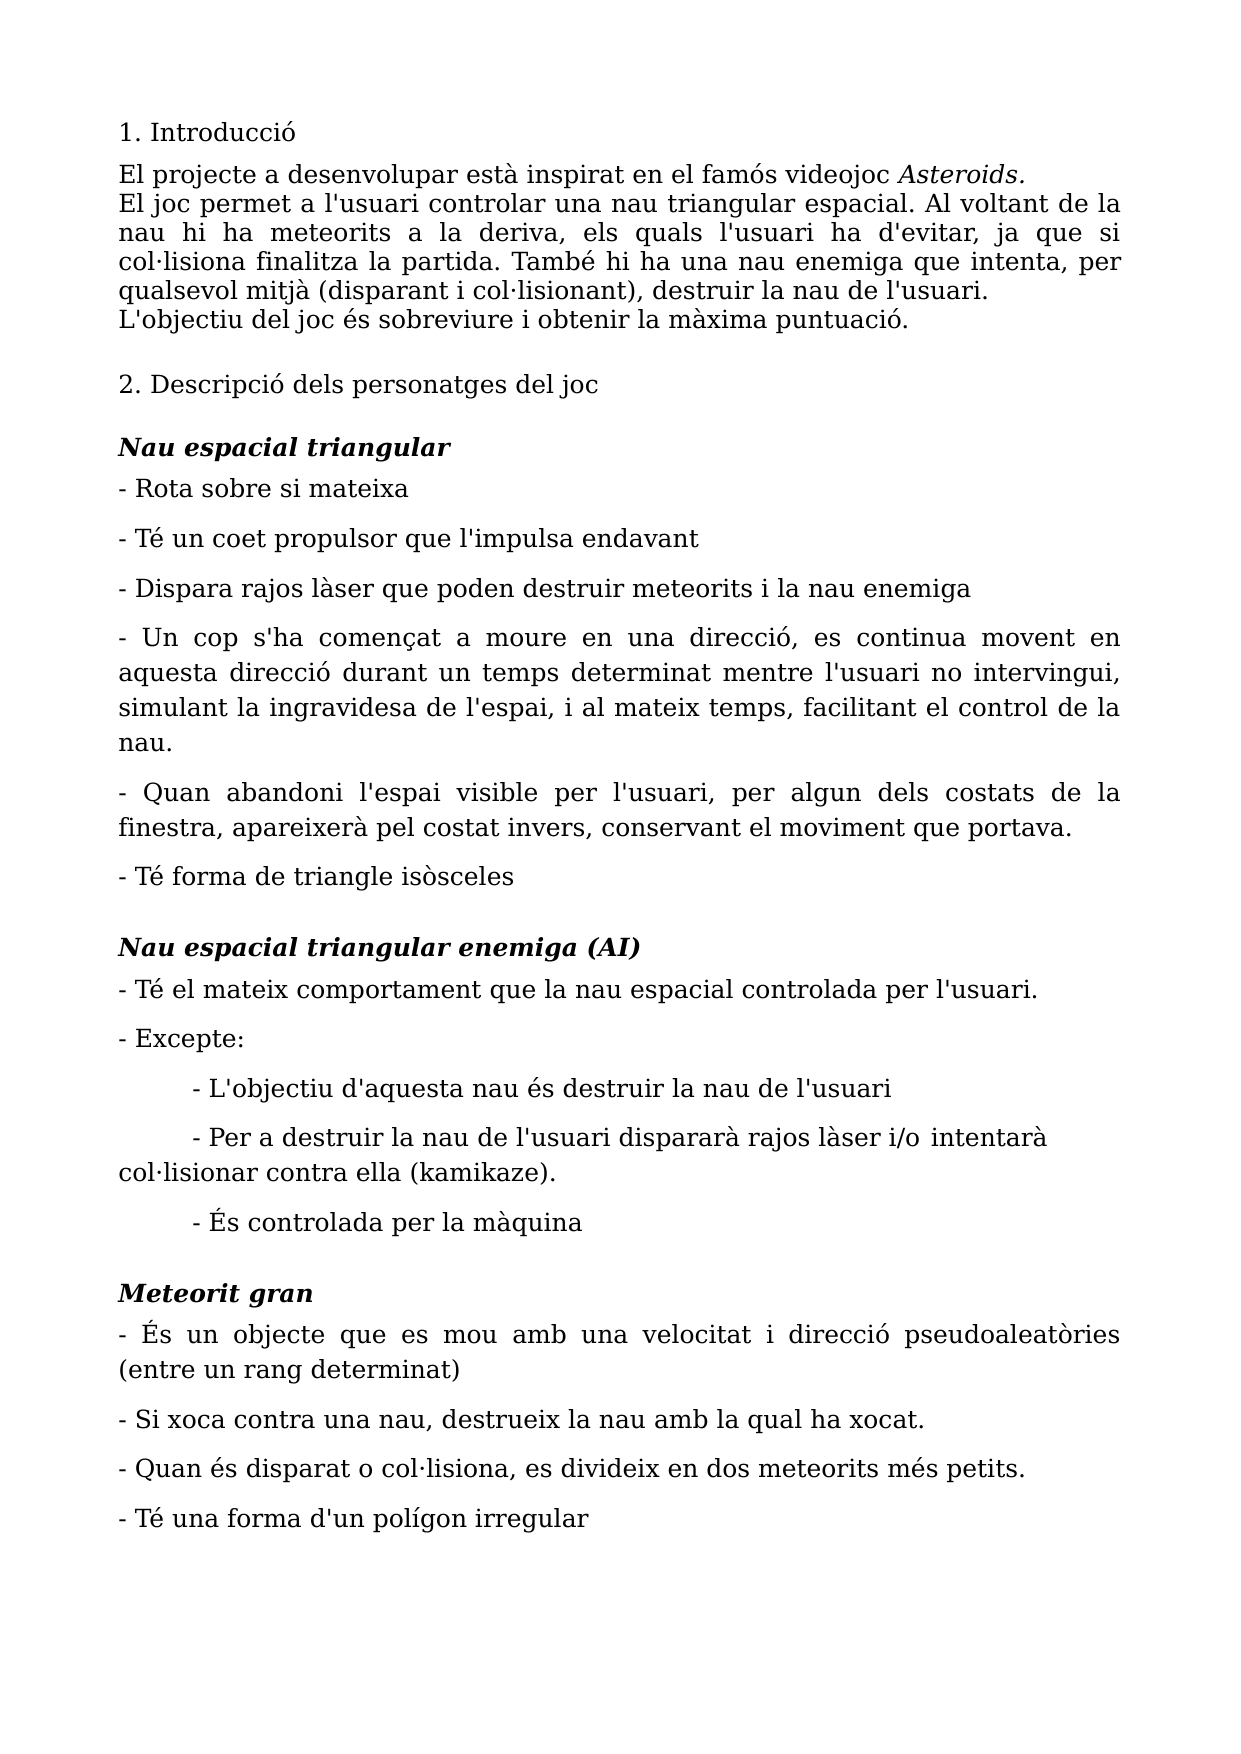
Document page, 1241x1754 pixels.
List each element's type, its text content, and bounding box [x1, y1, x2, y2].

text - Excepte: [118, 1024, 1122, 1053]
subtitle Nau espacial triangular enemiga (AI) [118, 933, 1122, 962]
text - L'objectiu d'aquesta nau és destruir la nau de l'usuari [118, 1074, 1122, 1103]
subtitle Meteorit gran [118, 1278, 1122, 1308]
subtitle 1. Introducció [118, 118, 1122, 147]
text L'objectiu del joc és sobreviure i obtenir la màxima puntuació. [118, 306, 1122, 335]
text - Si xoca contra una nau, destrueix la nau amb la qual ha xocat. [118, 1405, 1122, 1434]
text - Quan abandoni l'espai visible per l'usuari, per algun dels costats de la finestra, apareixerà pel costat invers, conservant el moviment que portava. [118, 778, 1122, 842]
text - Té un coet propulsor que l'impulsa endavant [118, 524, 1122, 553]
subtitle Nau espacial triangular [118, 433, 1122, 462]
text - Dispara rajos làser que poden destruir meteorits i la nau enemiga [118, 574, 1122, 603]
text - Té una forma d'un polígon irregular [118, 1504, 1122, 1533]
subtitle 2. Descripció dels personatges del joc [118, 370, 1122, 399]
text - Rota sobre si mateixa [118, 474, 1122, 504]
text - És controlada per la màquina [118, 1208, 1122, 1237]
text - Un cop s'ha començat a moure en una direcció, es continua movent en aquesta direcció durant un temps determinat mentre l'usuari no intervingui, simulant la ingravidesa de l'espai, i al mateix temps, facilitant el control de la nau. [118, 623, 1122, 757]
text - Té forma de triangle isòsceles [118, 862, 1122, 892]
text - Té el mateix comportament que la nau espacial controlada per l'usuari. [118, 975, 1122, 1004]
text El joc permet a l'usuari controlar una nau triangular espacial. Al voltant de la nau hi ha meteorits a la deriva, els quals l'usuari ha d'evitar, ja que si col·lisiona finalitza la partida. També hi ha una nau enemiga que intenta, per qualsevol mitjà (disparant i col·lisionant), destruir la nau de l'usuari. [118, 189, 1122, 306]
text - Per a destruir la nau de l'usuari dispararà rajos làser i/o intentarà col·lisionar contra ella (kamikaze). [118, 1123, 1122, 1188]
text - Quan és disparat o col·lisiona, es divideix en dos meteorits més petits. [118, 1454, 1122, 1484]
text El projecte a desenvolupar està inspirat en el famós videojoc Asteroids. [118, 160, 1122, 189]
text - És un objecte que es mou amb una velocitat i direcció pseudoaleatòries (entre un rang determinat) [118, 1320, 1122, 1384]
